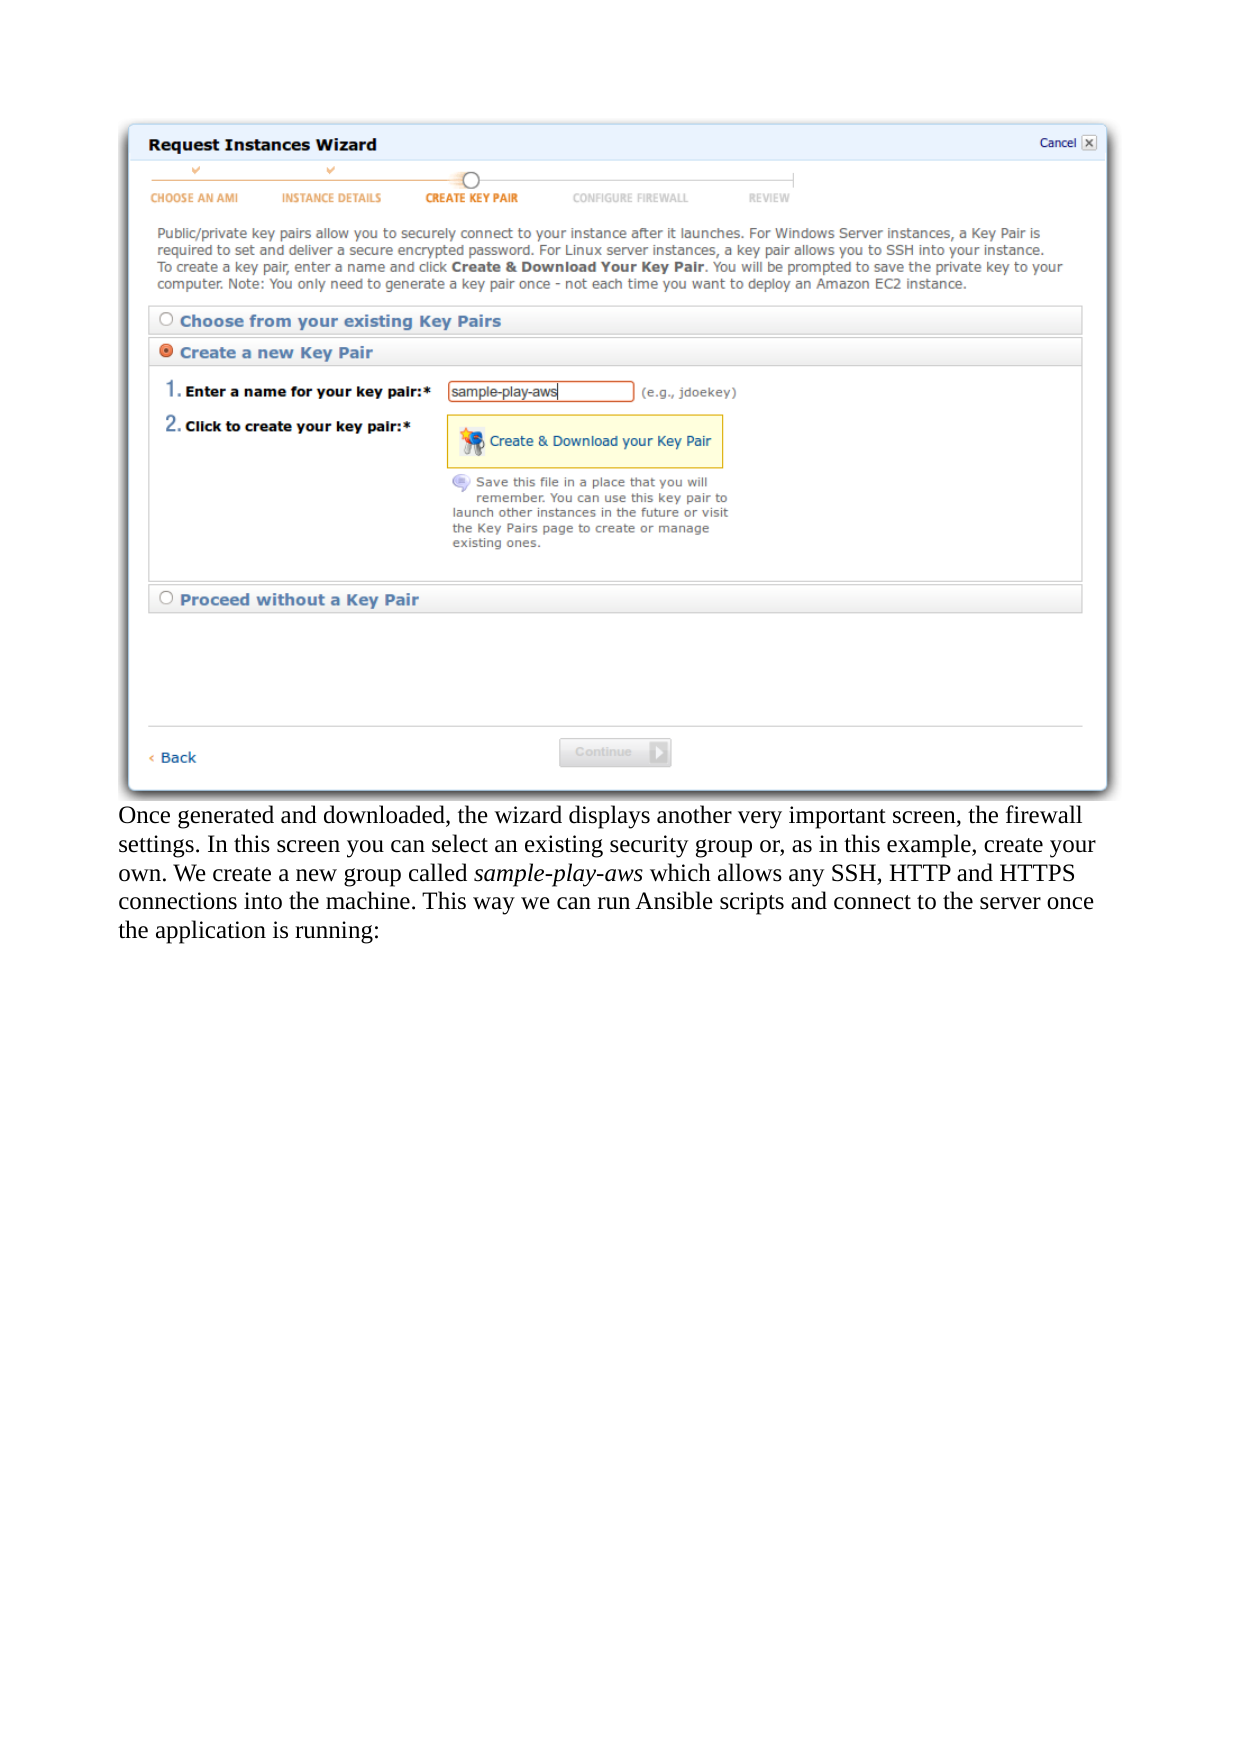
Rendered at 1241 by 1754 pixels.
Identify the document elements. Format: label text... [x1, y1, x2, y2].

text Once generated and downloaded, the wizard displays another very important screen, the firewall settings. In this screen you can select an existing security group or, as in this example, create your own. We create a new group called sample-play-aws which allows any SSH, HTTP and HTTPS connections into the machine. This way we can run Ansible scripts and connect to the server once the application is running: [118, 801, 1122, 944]
picture [118, 118, 1123, 801]
